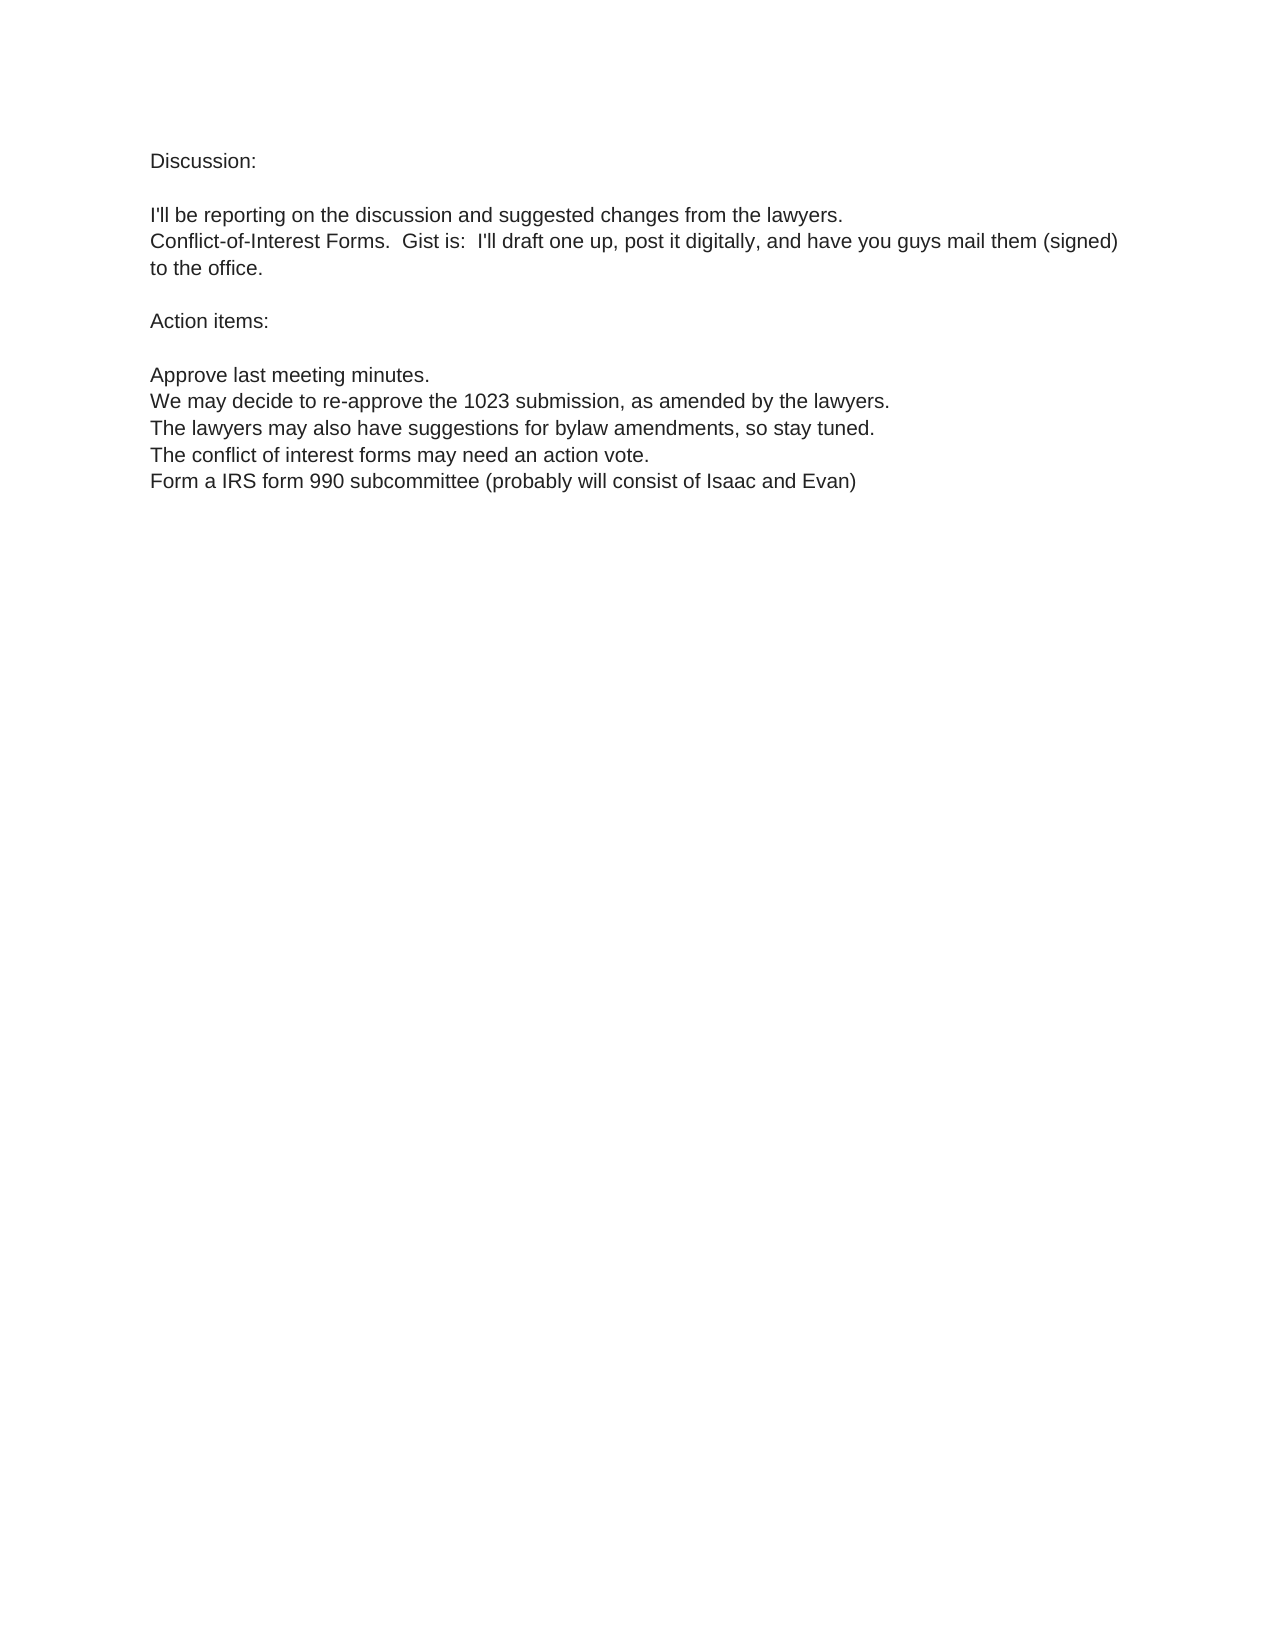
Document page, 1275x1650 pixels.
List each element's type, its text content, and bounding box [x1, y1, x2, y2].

text Action items: [150, 310, 1125, 333]
text The conflict of interest forms may need an action vote. [150, 443, 1125, 467]
text The lawyers may also have suggestions for bylaw amendments, so stay tuned. [150, 417, 1125, 440]
text Conflict-of-Interest Forms. Gist is: I'll draft one up, post it digitally, and have you guys mail them (signed) to the office. [150, 230, 1125, 280]
text I'll be reporting on the discussion and suggested changes from the lawyers. [150, 203, 1125, 227]
text Approve last meeting minutes. [150, 363, 1125, 387]
text We may decide to re-approve the 1023 submission, as amended by the lawyers. [150, 390, 1125, 413]
text Form a IRS form 990 subcommittee (probably will consist of Isaac and Evan) [150, 470, 1125, 493]
text Discussion: [150, 150, 1125, 173]
